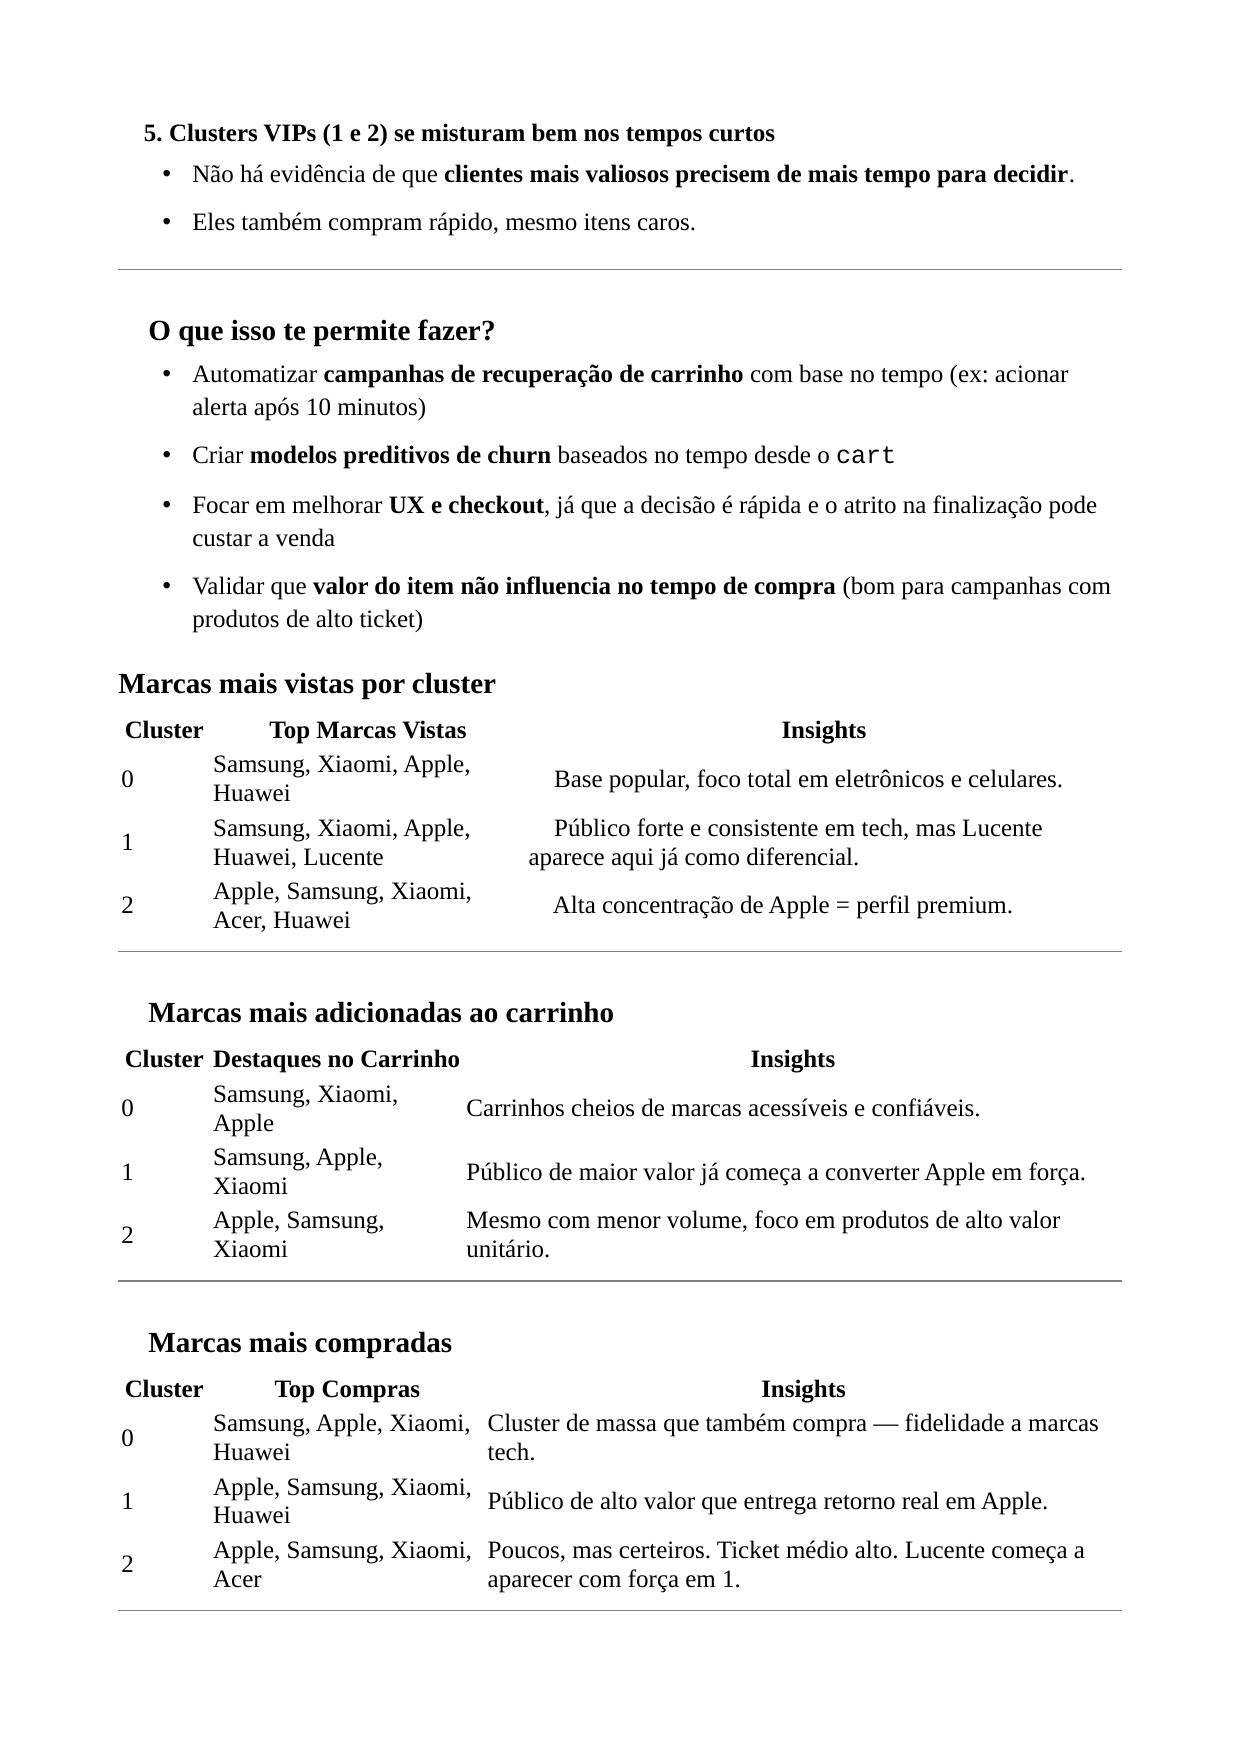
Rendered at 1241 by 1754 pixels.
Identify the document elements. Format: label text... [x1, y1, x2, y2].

subtitle 👑 5. Clusters VIPs (1 e 2) se misturam bem nos tempos curtos [118, 118, 1122, 147]
table_cell Mesmo com menor volume, foco em produtos de alto valor unitário. [463, 1203, 1122, 1266]
table_cell 0 [118, 747, 210, 810]
table_cell Público de maior valor já começa a converter Apple em força. [463, 1139, 1122, 1203]
subtitle 💡 O que isso te permite fazer? [118, 313, 1122, 347]
table_cell Apple, Samsung, Xiaomi, Acer [210, 1532, 484, 1596]
table_cell Samsung, Xiaomi, Apple [210, 1076, 463, 1139]
table_header Top Compras [210, 1371, 484, 1406]
table_cell 2 [118, 1532, 210, 1596]
table_cell Apple, Samsung, Xiaomi, Acer, Huawei [210, 873, 525, 937]
table_cell 0 [118, 1076, 210, 1139]
table_cell Samsung, Apple, Xiaomi, Huawei [210, 1406, 484, 1469]
table_cell Carrinhos cheios de marcas acessíveis e confiáveis. [463, 1076, 1122, 1139]
table_cell 2 [118, 873, 210, 937]
table_cell 💼 Público forte e consistente em tech, mas Lucente aparece aqui já como diferencial. [525, 810, 1122, 873]
table_cell 🧊 Base popular, foco total em eletrônicos e celulares. [525, 747, 1122, 810]
list Criar modelos preditivos de churn baseados no tempo desde o cart [162, 440, 1122, 471]
list Não há evidência de que clientes mais valiosos precisem de mais tempo para decidir. [162, 159, 1122, 188]
table_header Cluster [118, 712, 210, 747]
table_cell Samsung, Xiaomi, Apple, Huawei [210, 747, 525, 810]
table_header Top Marcas Vistas [210, 712, 525, 747]
table_header Insights [485, 1371, 1122, 1406]
table_header Cluster [118, 1371, 210, 1406]
subtitle 🛒 Marcas mais adicionadas ao carrinho [118, 995, 1122, 1029]
table_cell Samsung, Apple, Xiaomi [210, 1139, 463, 1203]
table_header Insights [463, 1041, 1122, 1076]
table_cell Apple, Samsung, Xiaomi, Huawei [210, 1469, 484, 1532]
table_cell Samsung, Xiaomi, Apple, Huawei, Lucente [210, 810, 525, 873]
subtitle ✅ Marcas mais compradas [118, 1325, 1122, 1358]
subtitle Marcas mais vistas por cluster [118, 666, 1122, 699]
list Focar em melhorar UX e checkout, já que a decisão é rápida e o atrito na finalização pode custar a venda [162, 490, 1122, 552]
table_cell 0 [118, 1406, 210, 1469]
table_cell 👑 Alta concentração de Apple = perfil premium. [525, 873, 1122, 937]
table_header Cluster [118, 1041, 210, 1076]
table_cell 1 [118, 810, 210, 873]
table_cell 2 [118, 1203, 210, 1266]
table_cell Apple, Samsung, Xiaomi [210, 1203, 463, 1266]
table_header Destaques no Carrinho [210, 1041, 463, 1076]
list Eles também compram rápido, mesmo itens caros. [162, 207, 1122, 236]
table_cell Poucos, mas certeiros. Ticket médio alto. Lucente começa a aparecer com força em 1. [485, 1532, 1122, 1596]
table_cell 1 [118, 1469, 210, 1532]
list Automatizar campanhas de recuperação de carrinho com base no tempo (ex: acionar alerta após 10 minutos) [162, 359, 1122, 421]
table_cell Cluster de massa que também compra — fidelidade a marcas tech. [485, 1406, 1122, 1469]
list Validar que valor do item não influencia no tempo de compra (bom para campanhas com produtos de alto ticket) [162, 571, 1122, 632]
table_header Insights [525, 712, 1122, 747]
table_cell Público de alto valor que entrega retorno real em Apple. [485, 1469, 1122, 1532]
table_cell 1 [118, 1139, 210, 1203]
